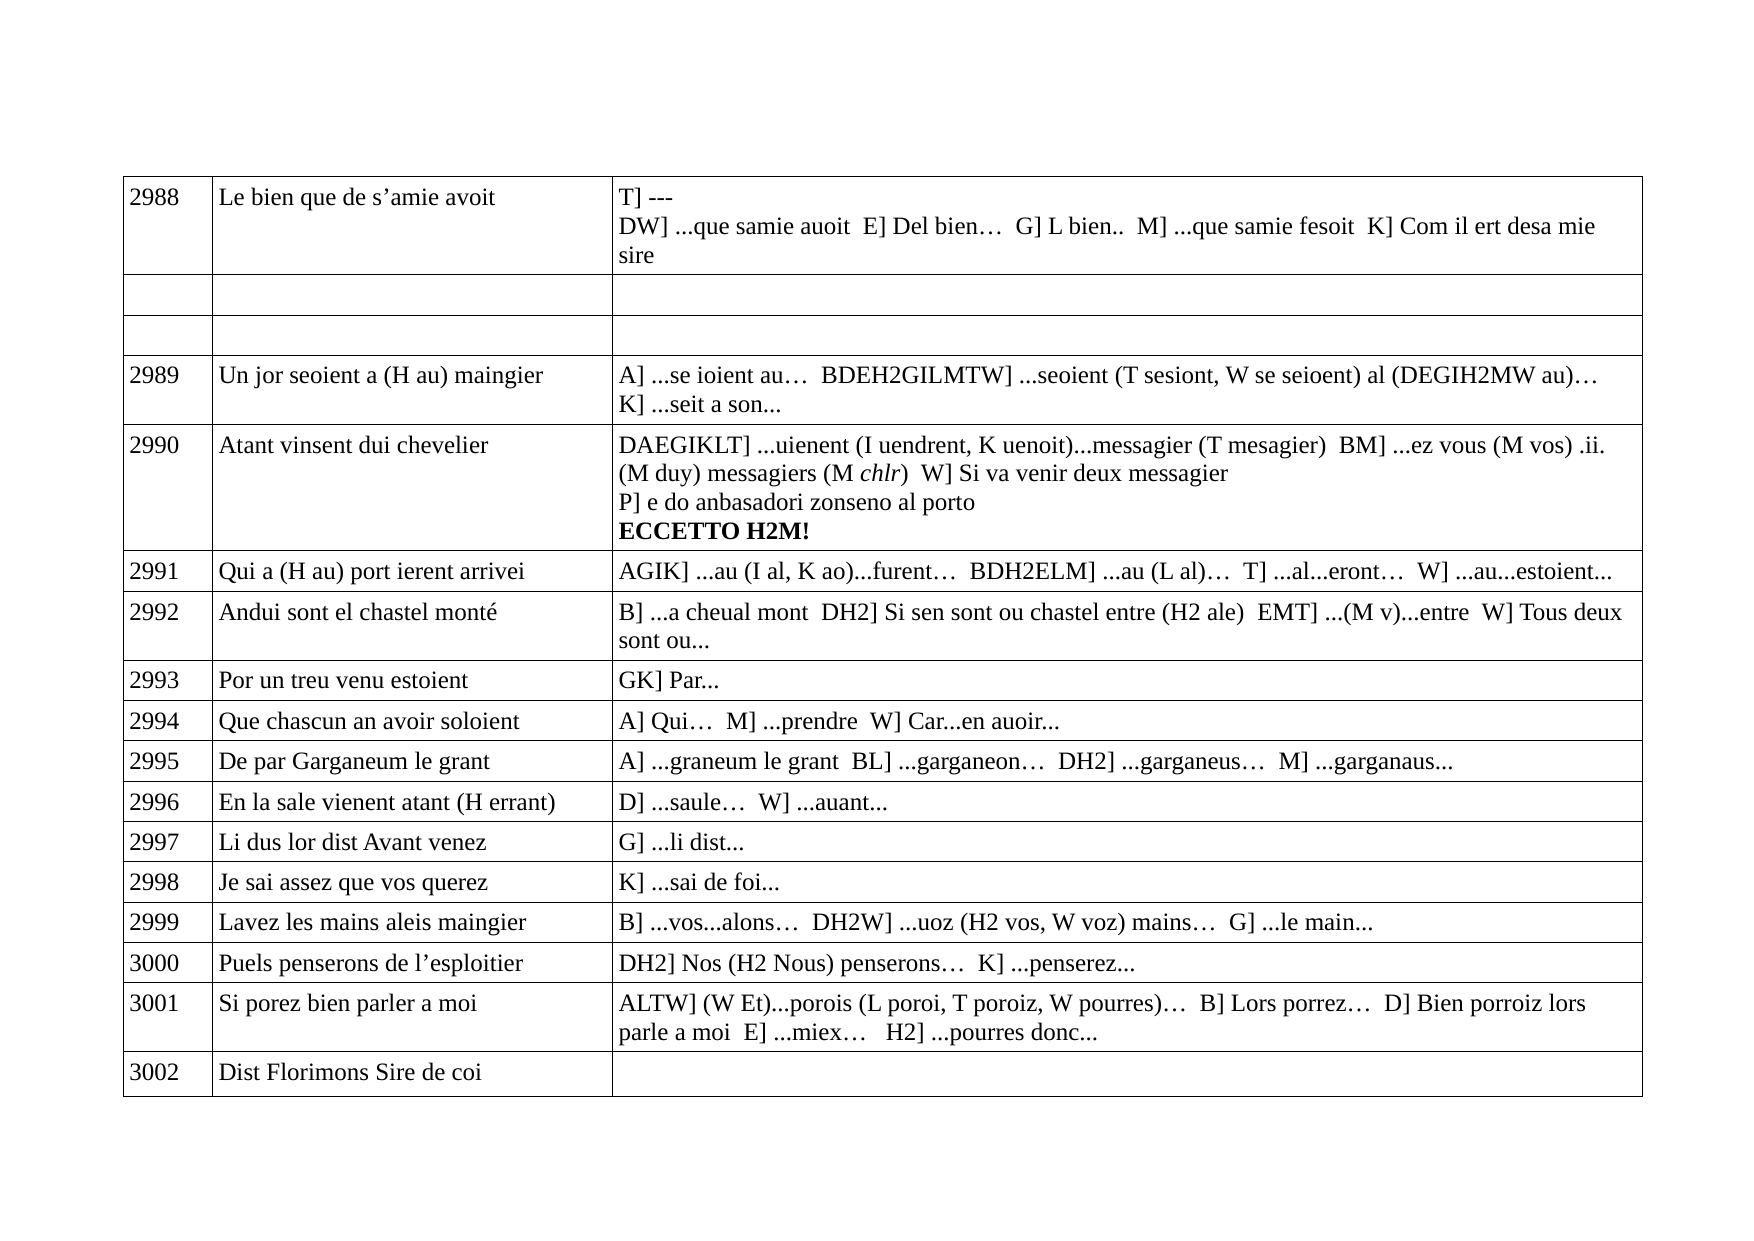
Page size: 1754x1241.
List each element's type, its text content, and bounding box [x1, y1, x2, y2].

table_cell [213, 275, 612, 314]
table_cell 2992 [124, 592, 212, 660]
table_cell ALTW] (W Et)...porois (L poroi, T poroiz, W pourres)… B] Lors porrez… D] Bien porroiz lors parle a moi E] ...miex… H2] ...pourres donc... [613, 983, 1642, 1051]
table_cell D] ...saule… W] ...auant... [613, 782, 1642, 821]
table_cell En la sale vienent atant (H errant) [213, 782, 612, 821]
table_cell Lavez les mains aleis maingier [213, 903, 612, 942]
table_cell [124, 275, 212, 314]
table_cell De par Garganeum le grant [213, 741, 612, 781]
table_cell 2995 [124, 741, 212, 781]
table_cell Le bien que de s’amie avoit [213, 177, 612, 274]
table_cell K] ...sai de foi... [613, 862, 1642, 902]
table_cell Andui sont el chastel monté [213, 592, 612, 660]
table_cell 2988 [124, 177, 212, 274]
table_cell 2996 [124, 782, 212, 821]
table_cell Que chascun an avoir soloient [213, 701, 612, 740]
table_cell 2990 [124, 425, 212, 550]
table_cell 2993 [124, 661, 212, 700]
table_cell [613, 275, 1642, 314]
table_cell Por un treu venu estoient [213, 661, 612, 700]
table_cell 3000 [124, 943, 212, 982]
table_cell A] Qui… M] ...prendre W] Car...en auoir... [613, 701, 1642, 740]
table_cell [124, 316, 212, 355]
table_cell A] ...se ioient au… BDEH2GILMTW] ...seoient (T sesiont, W se seioent) al (DEGIH2MW au)… K] ...seit a son... [613, 356, 1642, 424]
table_cell Atant vinsent dui chevelier [213, 425, 612, 550]
table_cell T] --- DW] ...que samie auoit E] Del bien… G] L bien.. M] ...que samie fesoit K] Com il ert desa mie sire [613, 177, 1642, 274]
table_cell 2999 [124, 903, 212, 942]
table_cell Je sai assez que vos querez [213, 862, 612, 902]
table_cell Puels penserons de l’esploitier [213, 943, 612, 982]
table_cell Li dus lor dist Avant venez [213, 822, 612, 861]
table_cell AGIK] ...au (I al, K ao)...furent… BDH2ELM] ...au (L al)… T] ...al...eront… W] ...au...estoient... [613, 551, 1642, 591]
table_cell [613, 316, 1642, 355]
table_cell 3002 [124, 1052, 212, 1096]
table_cell [213, 316, 612, 355]
table_cell 2989 [124, 356, 212, 424]
table_cell DH2] Nos (H2 Nous) penserons… K] ...penserez... [613, 943, 1642, 982]
table_cell Si porez bien parler a moi [213, 983, 612, 1051]
table_cell 2994 [124, 701, 212, 740]
table_cell GK] Par... [613, 661, 1642, 700]
table_cell 3001 [124, 983, 212, 1051]
table_cell B] ...a cheual mont DH2] Si sen sont ou chastel entre (H2 ale) EMT] ...(M v)...entre W] Tous deux sont ou... [613, 592, 1642, 660]
table_cell [613, 1052, 1642, 1096]
table_cell DAEGIKLT] ...uienent (I uendrent, K uenoit)...messagier (T mesagier) BM] ...ez vous (M vos) .ii. (M duy) messagiers (M chlr) W] Si va venir deux messagier P] e do anbasadori zonseno al porto ECCETTO H2M! [613, 425, 1642, 550]
table_cell G] ...li dist... [613, 822, 1642, 861]
table_cell A] ...graneum le grant BL] ...garganeon… DH2] ...garganeus… M] ...garganaus... [613, 741, 1642, 781]
table_cell Un jor seoient a (H au) maingier [213, 356, 612, 424]
table_cell Qui a (H au) port ierent arrivei [213, 551, 612, 591]
table_cell 2998 [124, 862, 212, 902]
table_cell 2997 [124, 822, 212, 861]
table_cell 2991 [124, 551, 212, 591]
table_cell Dist Florimons Sire de coi [213, 1052, 612, 1096]
table_cell B] ...vos...alons… DH2W] ...uoz (H2 vos, W voz) mains… G] ...le main... [613, 903, 1642, 942]
